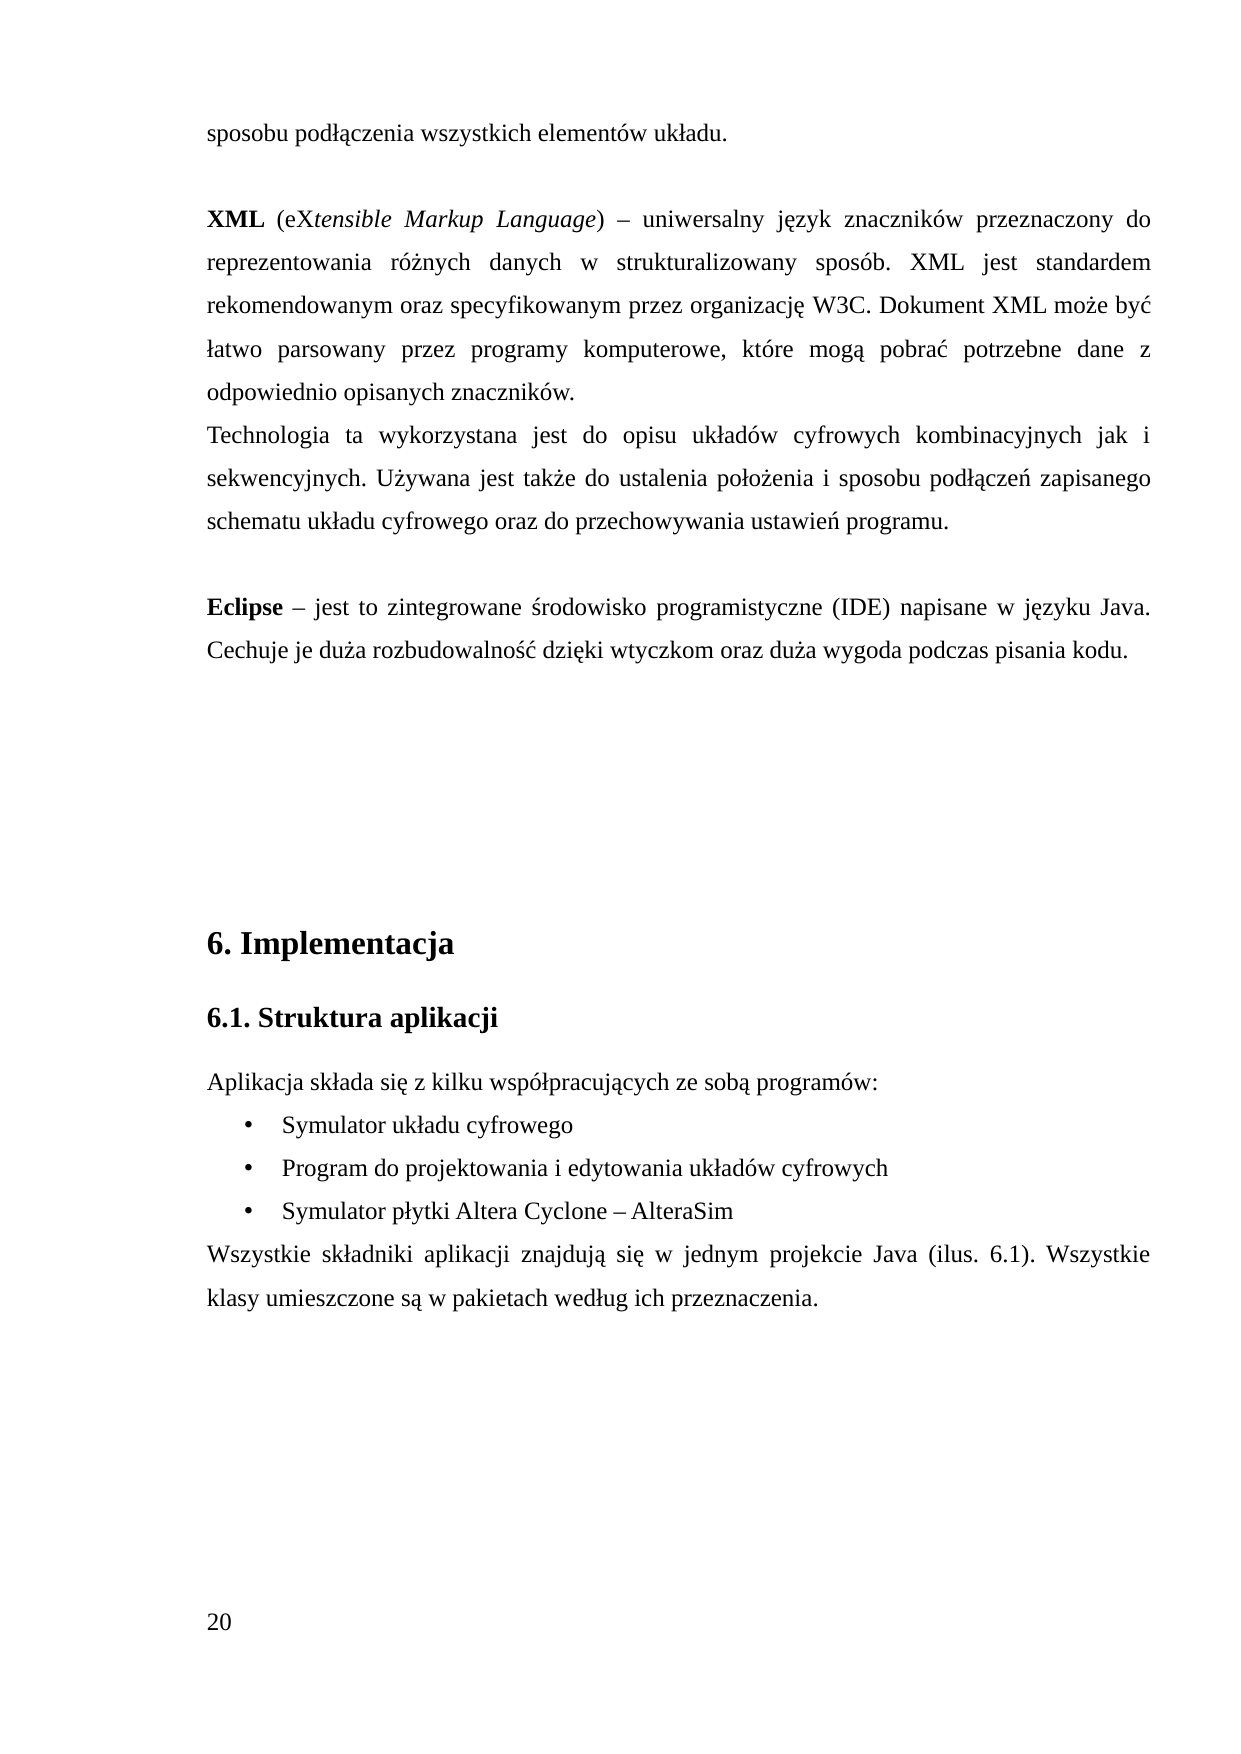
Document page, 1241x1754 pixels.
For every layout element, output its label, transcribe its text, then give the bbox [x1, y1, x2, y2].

text sposobu podłączenia wszystkich elementów układu. [207, 118, 1152, 147]
text Aplikacja składa się z kilku współpracujących ze sobą programów: [207, 1067, 1152, 1096]
text Eclipse – jest to zintegrowane środowisko programistyczne (IDE) napisane w języku Java. Cechuje je duża rozbudowalność dzięki wtyczkom oraz duża wygoda podczas pisania kodu. [207, 592, 1152, 664]
list Program do projektowania i edytowania układów cyfrowych [244, 1153, 1152, 1182]
text 6.1. Struktura aplikacji [207, 1000, 1152, 1033]
text Technologia ta wykorzystana jest do opisu układów cyfrowych kombinacyjnych jak i sekwencyjnych. Używana jest także do ustalenia położenia i sposobu podłączeń zapisanego schematu układu cyfrowego oraz do przechowywania ustawień programu. [207, 420, 1152, 535]
list Symulator układu cyfrowego [244, 1110, 1152, 1139]
text Wszystkie składniki aplikacji znajdują się w jednym projekcie Java (ilus. 6.1). Wszystkie klasy umieszczone są w pakietach według ich przeznaczenia. [207, 1239, 1152, 1311]
text 6. Implementacja [207, 923, 1152, 962]
list Symulator płytki Altera Cyclone – AlteraSim [244, 1196, 1152, 1225]
text XML (eXtensible Markup Language) – uniwersalny język znaczników przeznaczony do reprezentowania różnych danych w strukturalizowany sposób. XML jest standardem rekomendowanym oraz specyfikowanym przez organizację W3C. Dokument XML może być łatwo parsowany przez programy komputerowe, które mogą pobrać potrzebne dane z odpowiednio opisanych znaczników. [207, 204, 1152, 406]
